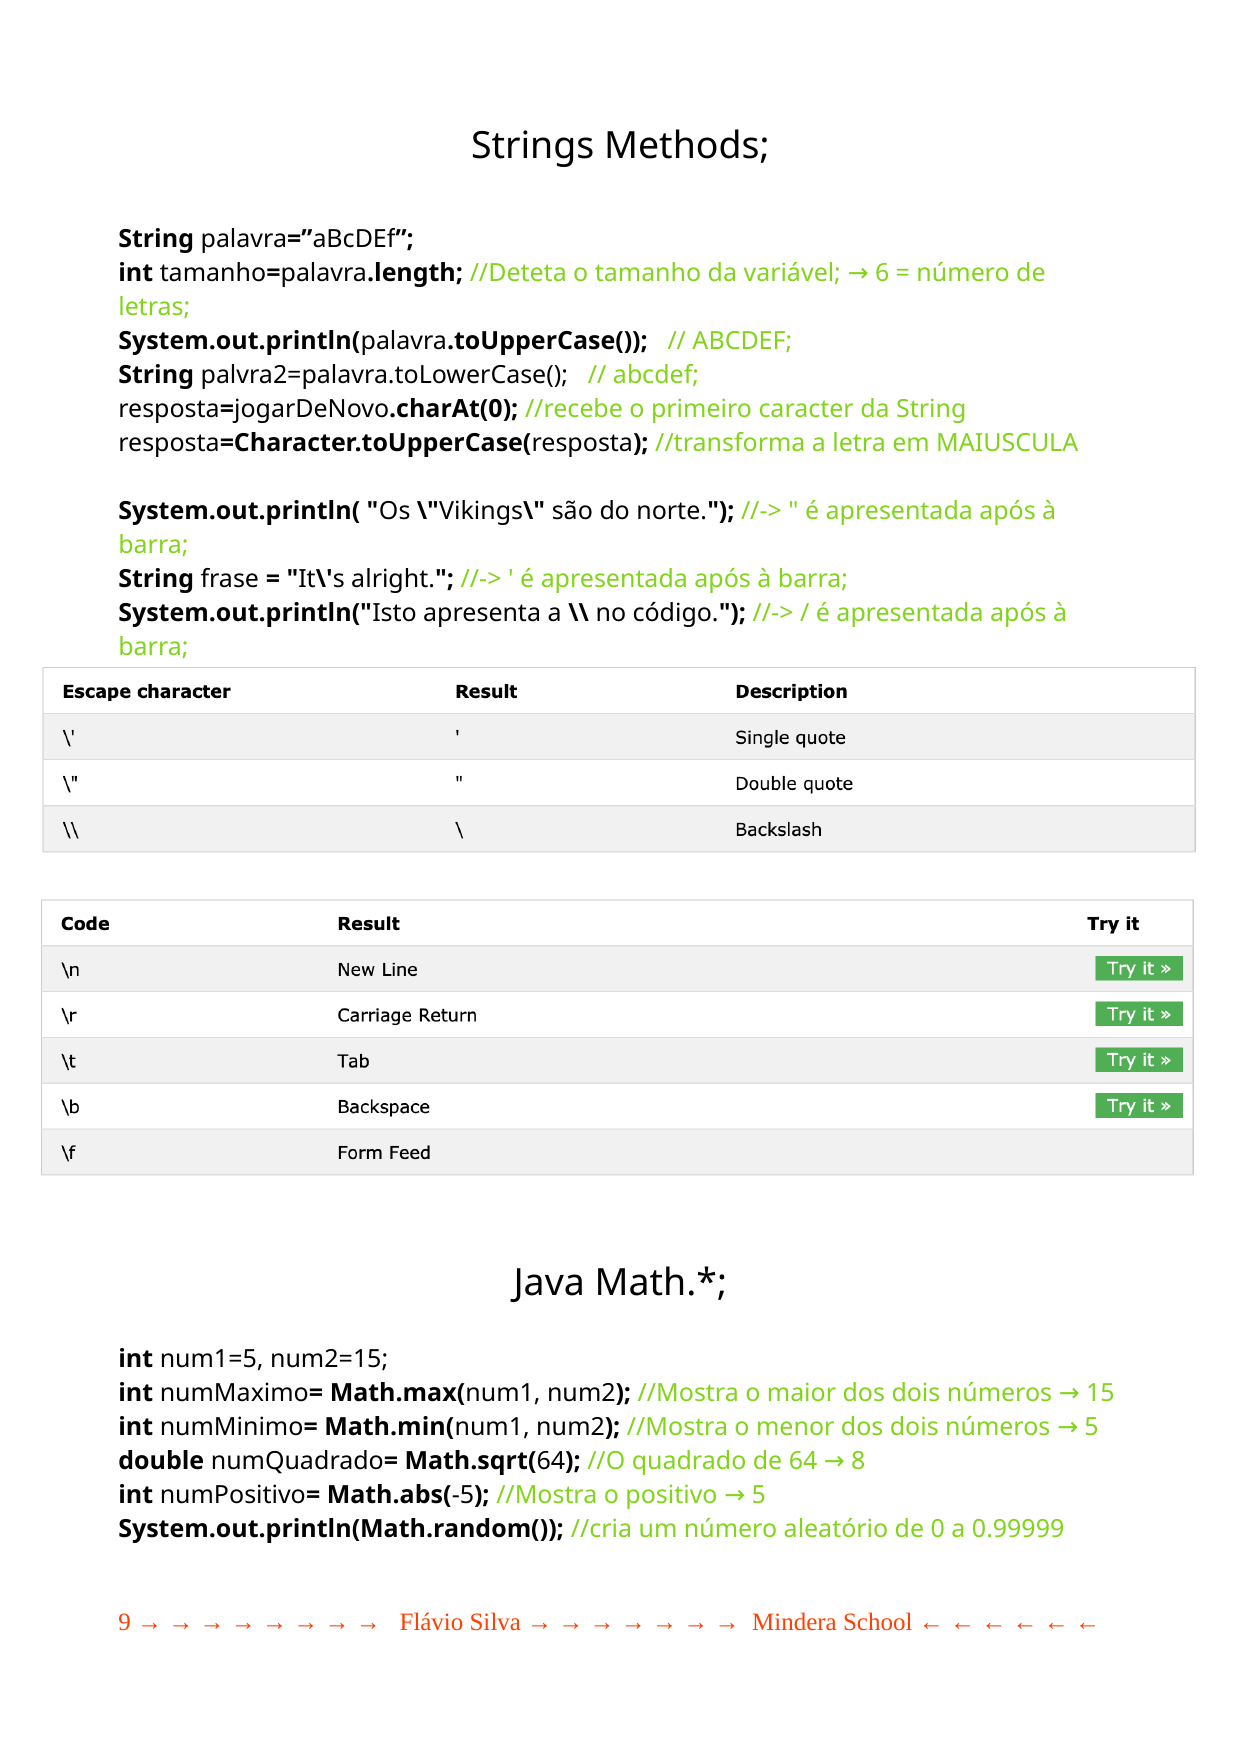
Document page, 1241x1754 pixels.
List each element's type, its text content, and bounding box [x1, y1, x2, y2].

text int numPositivo= Math.abs(-5); //Mostra o positivo → 5 [118, 1477, 1122, 1511]
text int num1=5, num2=15; [118, 1341, 1122, 1374]
text resposta=jogarDeNovo.charAt(0); //recebe o primeiro caracter da String [118, 391, 1122, 424]
text resposta=Character.toUpperCase(resposta); //transforma a letra em MAIUSCULA [118, 424, 1122, 459]
text System.out.println("Isto apresenta a \\ no código."); //-> / é apresentada após à barra; [118, 595, 1122, 663]
text double numQuadrado= Math.sqrt(64); //O quadrado de 64 → 8 [118, 1443, 1122, 1477]
text Java Math.*; [118, 1255, 1122, 1306]
text String frase = "It\'s alright."; //-> ' é apresentada após à barra; [118, 561, 1122, 595]
text System.out.println(palavra.toUpperCase()); // ABCDEF; [118, 322, 1122, 356]
text System.out.println(Math.random()); //cria um número aleatório de 0 a 0.99999 [118, 1511, 1122, 1545]
text int numMaximo= Math.max(num1, num2); //Mostra o maior dos dois números → 15 [118, 1374, 1122, 1409]
text String palavra=”aBcDEf”; [118, 220, 1122, 254]
text int numMinimo= Math.min(num1, num2); //Mostra o menor dos dois números → 5 [118, 1409, 1122, 1443]
picture [41, 663, 1199, 858]
text int tamanho=palavra.length; //Deteta o tamanho da variável; → 6 = número de letras; [118, 254, 1122, 322]
text System.out.println( "Os \"Vikings\" são do norte."); //-> " é apresentada após à barra; [118, 493, 1122, 561]
text Strings Methods; [118, 118, 1122, 169]
picture [37, 891, 1204, 1188]
text String palvra2=palavra.toLowerCase(); // abcdef; [118, 356, 1122, 391]
